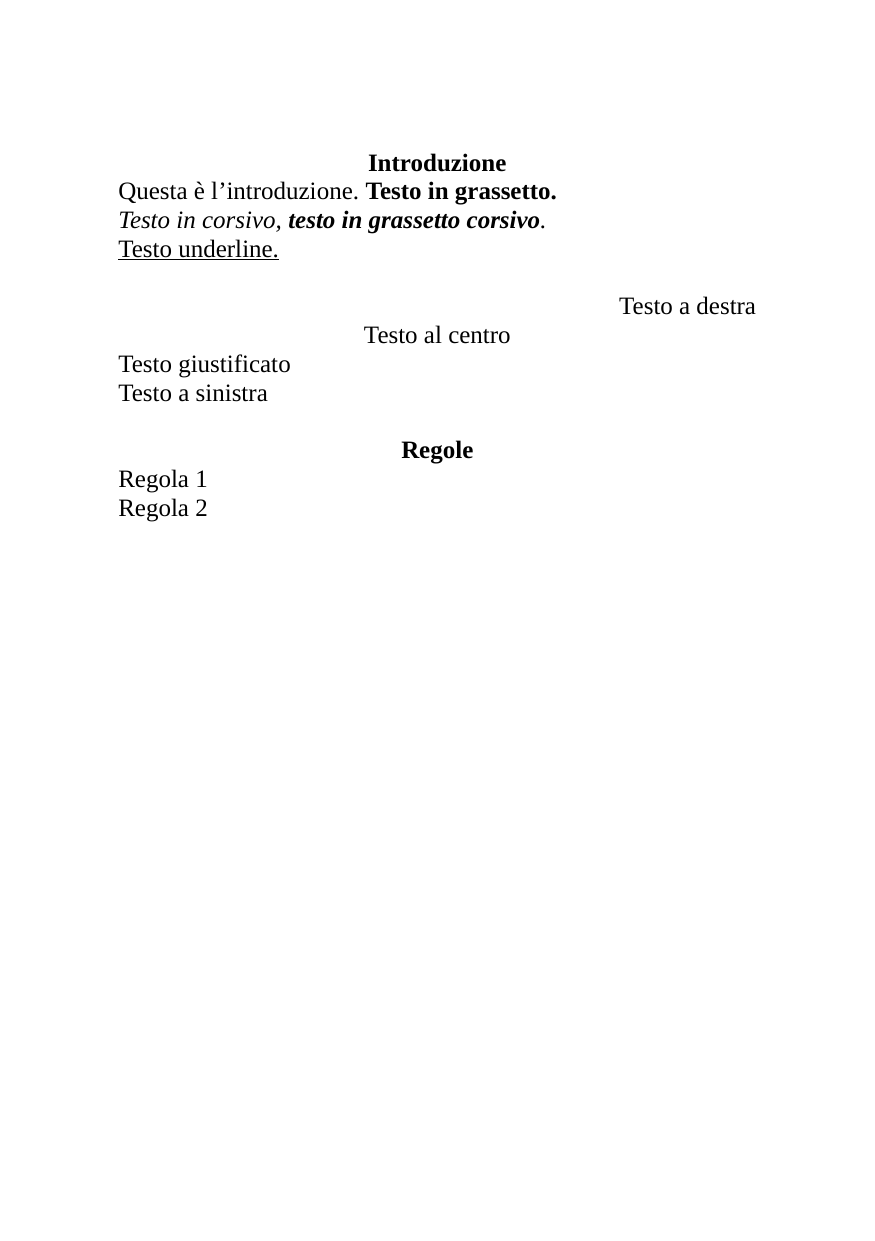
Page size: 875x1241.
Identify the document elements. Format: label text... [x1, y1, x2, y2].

text Introduzione [118, 148, 756, 176]
text Testo giustificato [118, 349, 756, 378]
text Regole [118, 435, 756, 464]
text Testo underline. [118, 234, 756, 263]
text Testo al centro [118, 320, 756, 349]
text Regola 2 [118, 493, 756, 521]
text Testo a destra [118, 291, 756, 320]
text Questa è l’introduzione. Testo in grassetto. [118, 176, 756, 205]
text Regola 1 [118, 464, 756, 493]
text Testo in corsivo, testo in grassetto corsivo. [118, 205, 756, 234]
text Testo a sinistra [118, 378, 756, 406]
